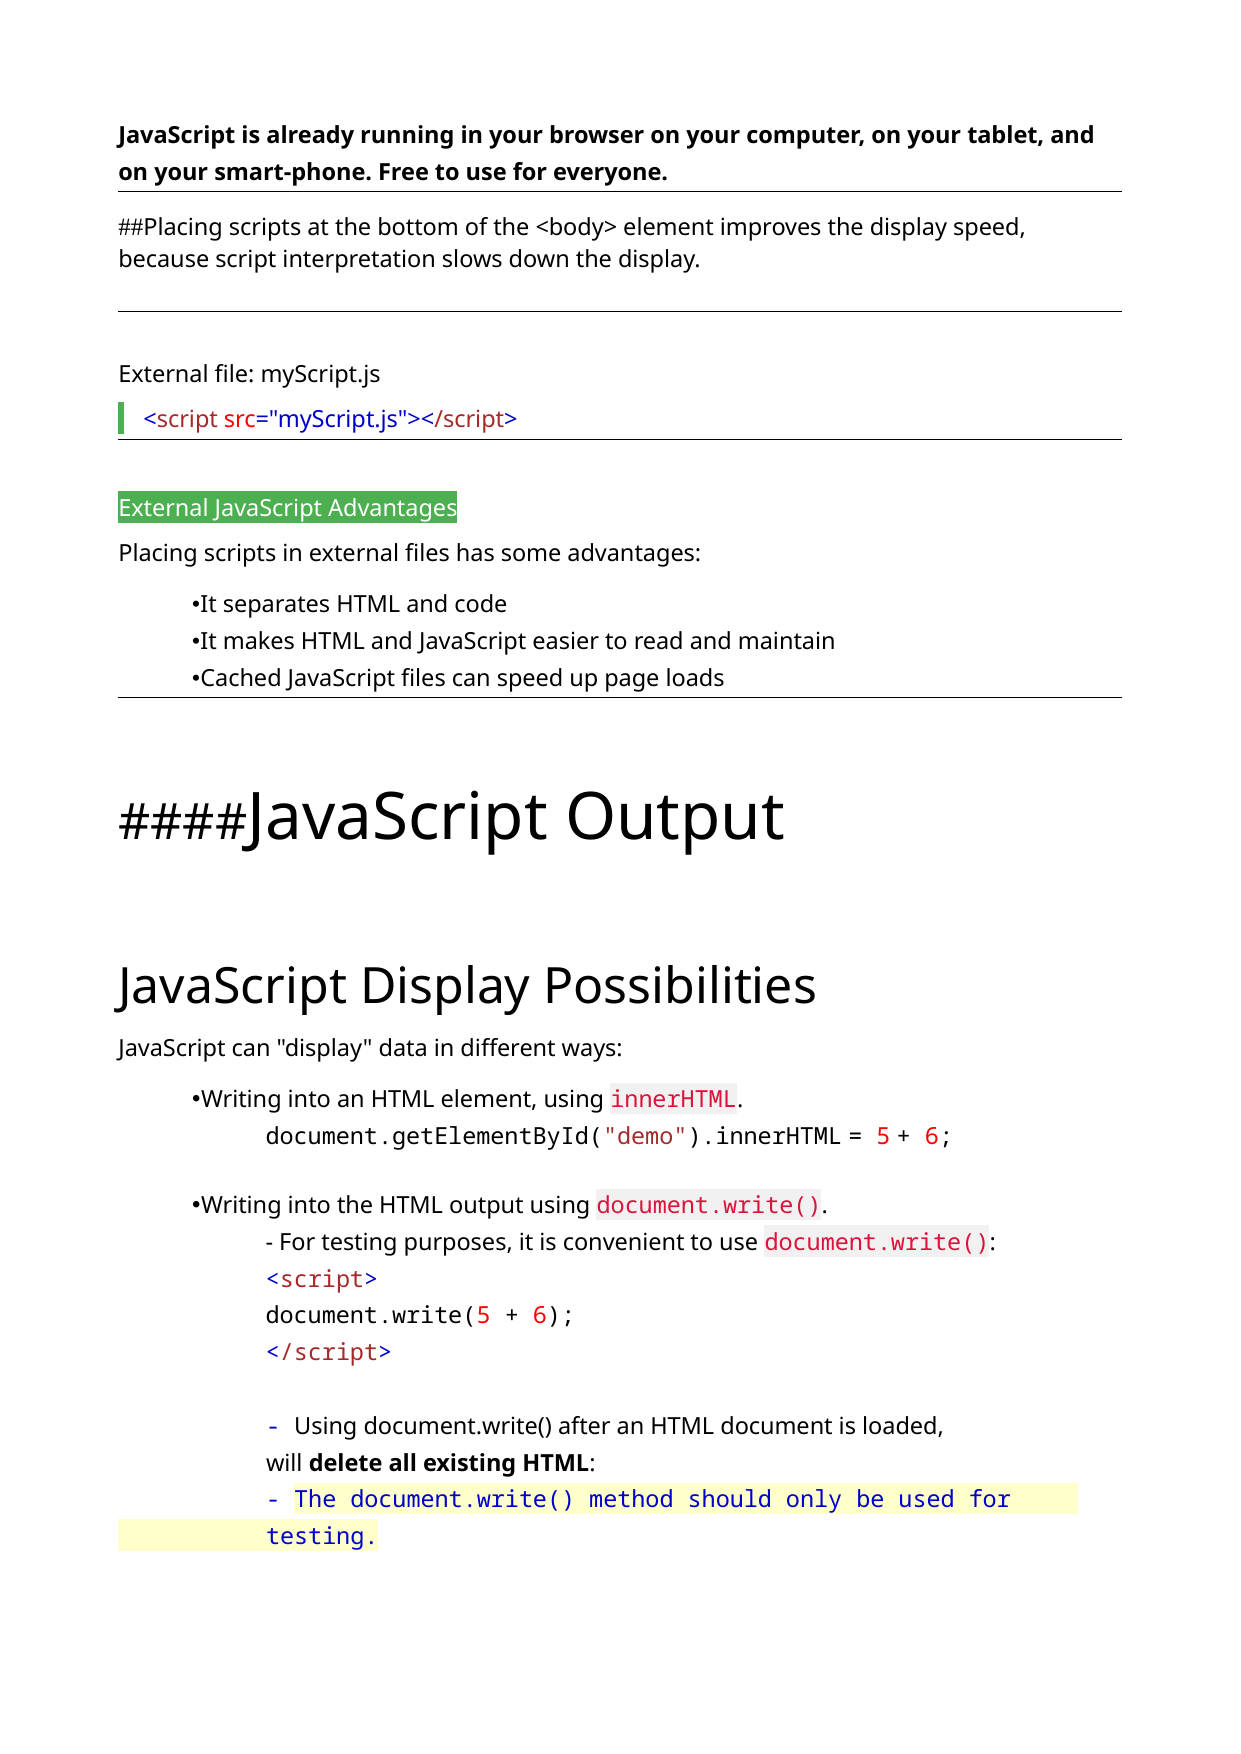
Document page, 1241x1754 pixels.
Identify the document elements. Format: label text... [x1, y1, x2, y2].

text - The document.write() method should only be used for testing. [118, 1483, 1122, 1551]
subtitle JavaScript Display Possibilities [118, 950, 1122, 1018]
list - For testing purposes, it is convenient to use document.write(): [236, 1225, 1122, 1257]
list It makes HTML and JavaScript easier to read and maintain [118, 624, 1122, 656]
list Writing into the HTML output using document.write(). [118, 1188, 1122, 1220]
subtitle ####JavaScript Output [118, 769, 1122, 859]
list <script> document.write(5 + 6); </script> [236, 1262, 1122, 1367]
text Placing scripts in external files has some advantages: [118, 536, 1122, 568]
list Cached JavaScript files can speed up page loads [118, 661, 1122, 697]
subtitle External JavaScript Advantages [118, 491, 1122, 523]
text ##Placing scripts at the bottom of the <body> element improves the display speed, because script interpretation slows down the display. [118, 211, 1122, 275]
list document.getElementById("demo").innerHTML = 5 + 6; [236, 1119, 1122, 1184]
text <script src="myScript.js"></script> [118, 402, 1122, 439]
text JavaScript can "display" data in different ways: [118, 1031, 1122, 1063]
text - Using document.write() after an HTML document is loaded, will delete all existing HTML: [118, 1409, 1122, 1478]
text JavaScript is already running in your browser on your computer, on your tablet, and on your smart-phone. Free to use for everyone. [118, 118, 1122, 191]
subtitle External file: myScript.js [118, 358, 1122, 390]
list It separates HTML and code [118, 587, 1122, 619]
list Writing into an HTML element, using innerHTML. [118, 1082, 1122, 1114]
